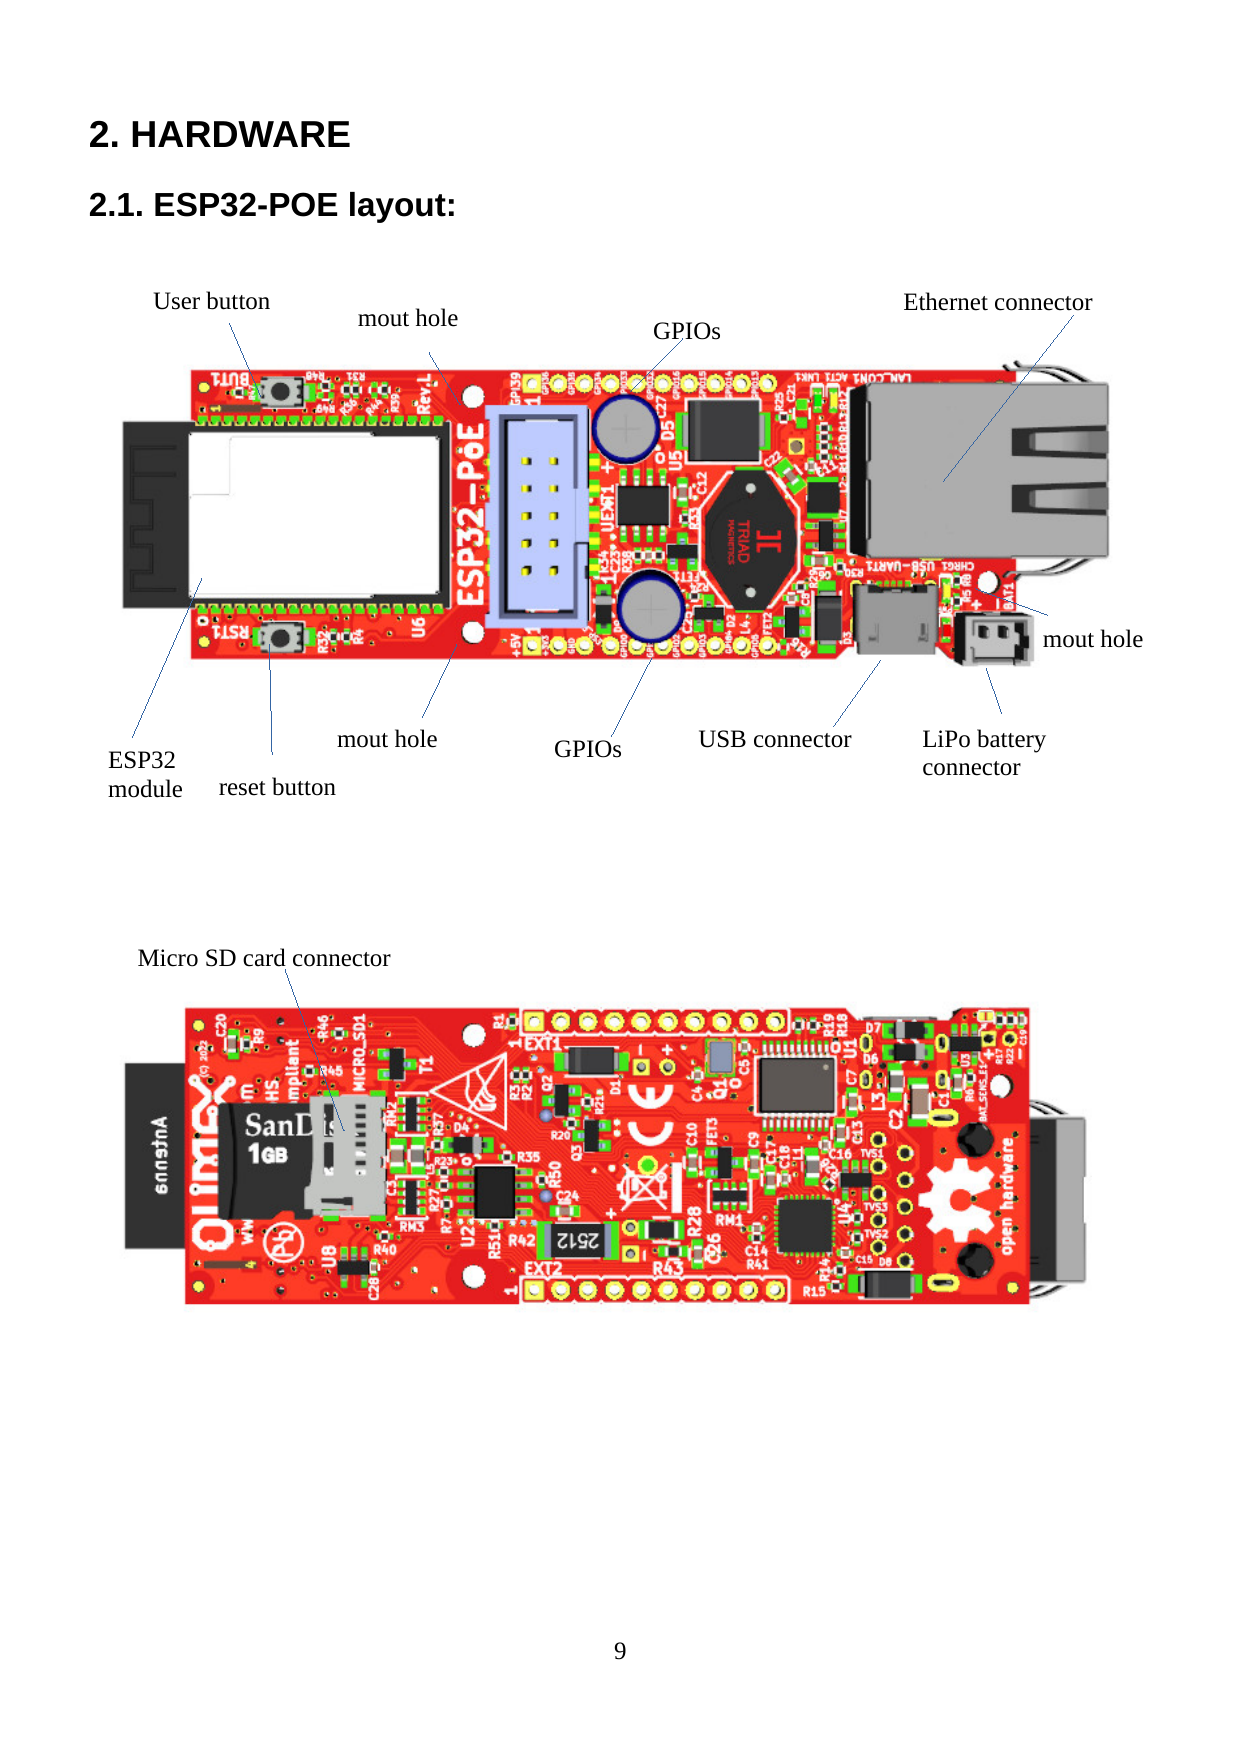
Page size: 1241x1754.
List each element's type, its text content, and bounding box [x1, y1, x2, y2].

picture [1008, 302, 1014, 309]
picture [158, 302, 167, 308]
picture [1074, 302, 1080, 309]
picture [88, 927, 1128, 1394]
subtitle 2.1. ESP32-POE layout: [88, 185, 1152, 223]
subtitle 2. HARDWARE [88, 112, 1152, 155]
picture [100, 302, 1140, 724]
